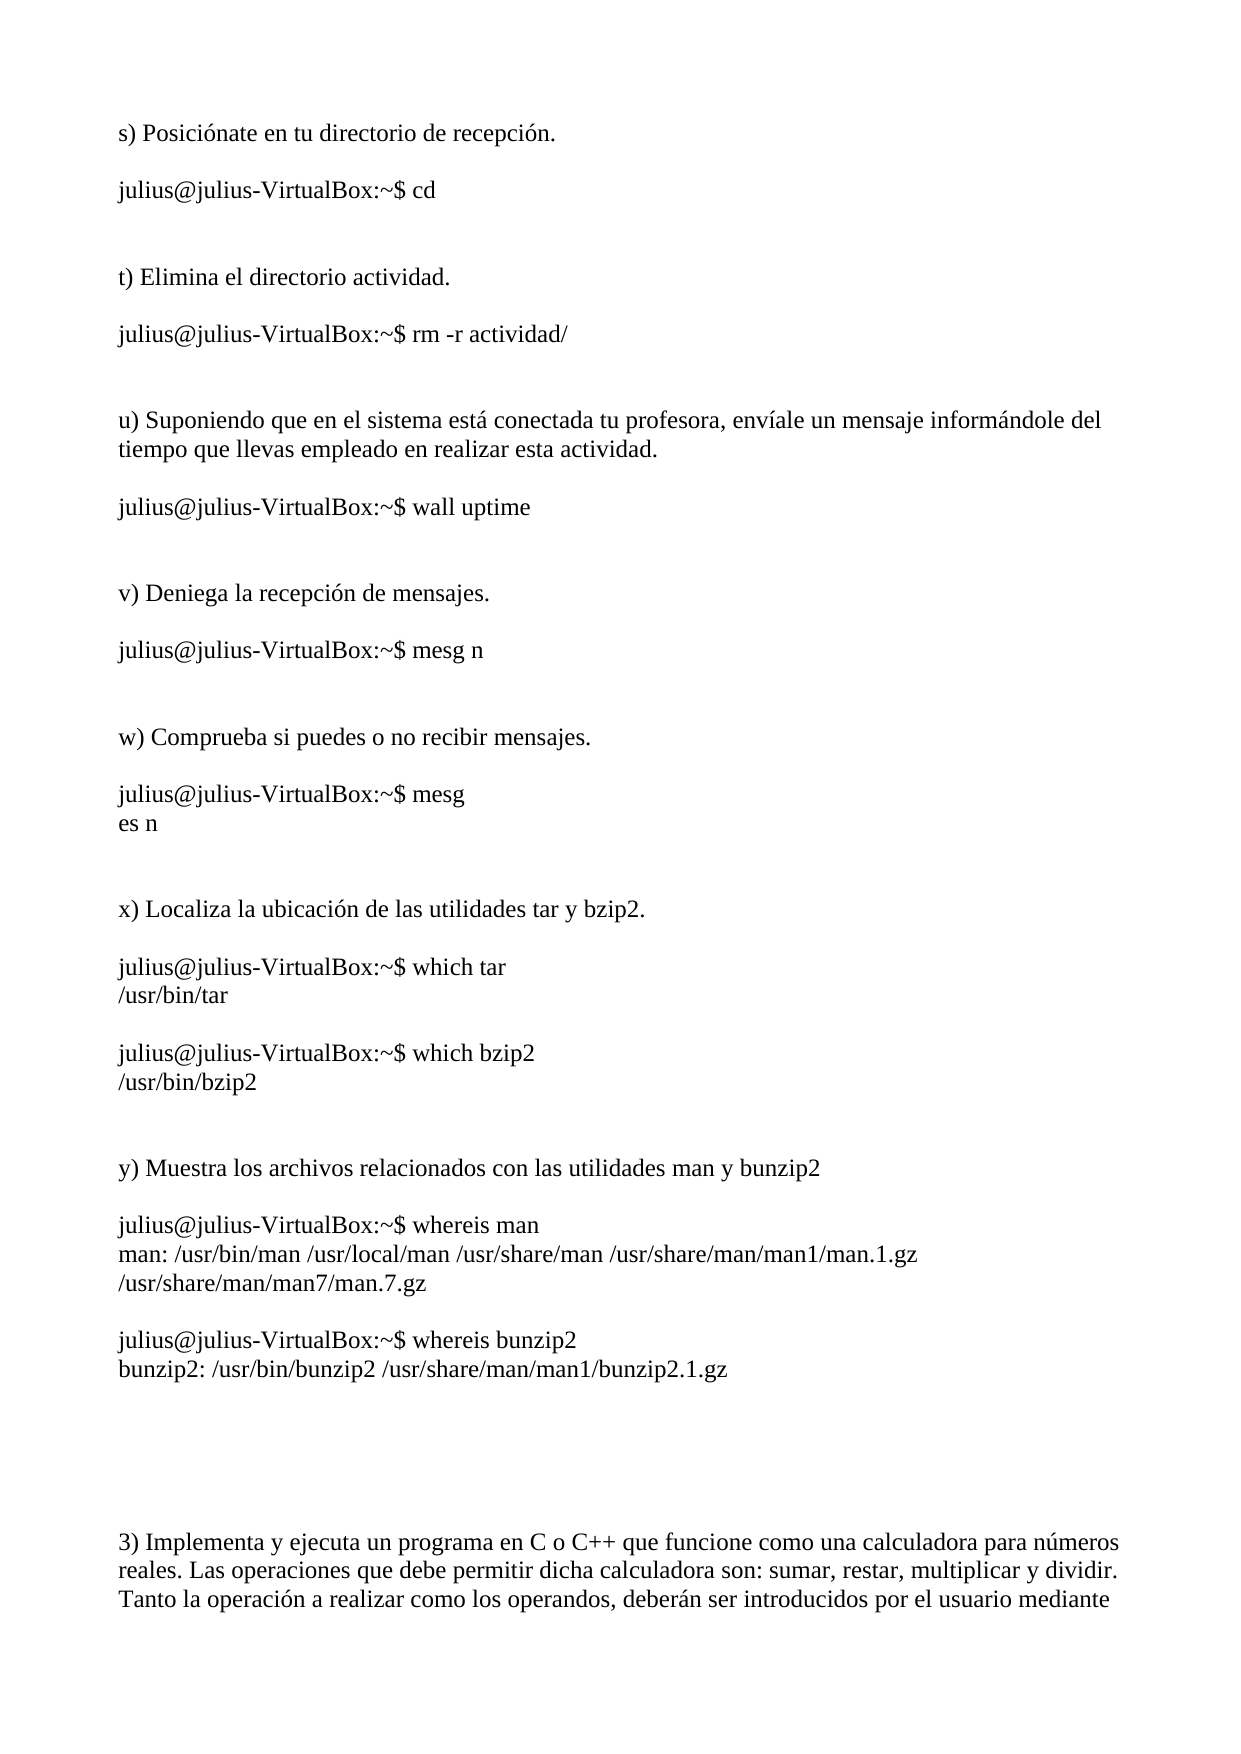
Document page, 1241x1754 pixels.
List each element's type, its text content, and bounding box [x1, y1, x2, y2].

text s) Posiciónate en tu directorio de recepción. julius@julius-VirtualBox:~$ cd t) Elimina el directorio actividad. julius@julius-VirtualBox:~$ rm -r actividad/ u) Suponiendo que en el sistema está conectada tu profesora, envíale un mensaje informándole del tiempo que llevas empleado en realizar esta actividad. julius@julius-VirtualBox:~$ wall uptime v) Deniega la recepción de mensajes. julius@julius-VirtualBox:~$ mesg n w) Comprueba si puedes o no recibir mensajes. julius@julius-VirtualBox:~$ mesg es n x) Localiza la ubicación de las utilidades tar y bzip2. julius@julius-VirtualBox:~$ which tar /usr/bin/tar julius@julius-VirtualBox:~$ which bzip2 /usr/bin/bzip2 y) Muestra los archivos relacionados con las utilidades man y bunzip2 julius@julius-VirtualBox:~$ whereis man man: /usr/bin/man /usr/local/man /usr/share/man /usr/share/man/man1/man.1.gz /usr/share/man/man7/man.7.gz julius@julius-VirtualBox:~$ whereis bunzip2 bunzip2: /usr/bin/bunzip2 /usr/share/man/man1/bunzip2.1.gz 3) Implementa y ejecuta un programa en C o C++ que funcione como una calculadora para números reales. Las operaciones que debe permitir dicha calculadora son: sumar, restar, multiplicar y dividir. Tanto la operación a realizar como los operandos, deberán ser introducidos por el usuario mediante [118, 118, 1122, 1613]
